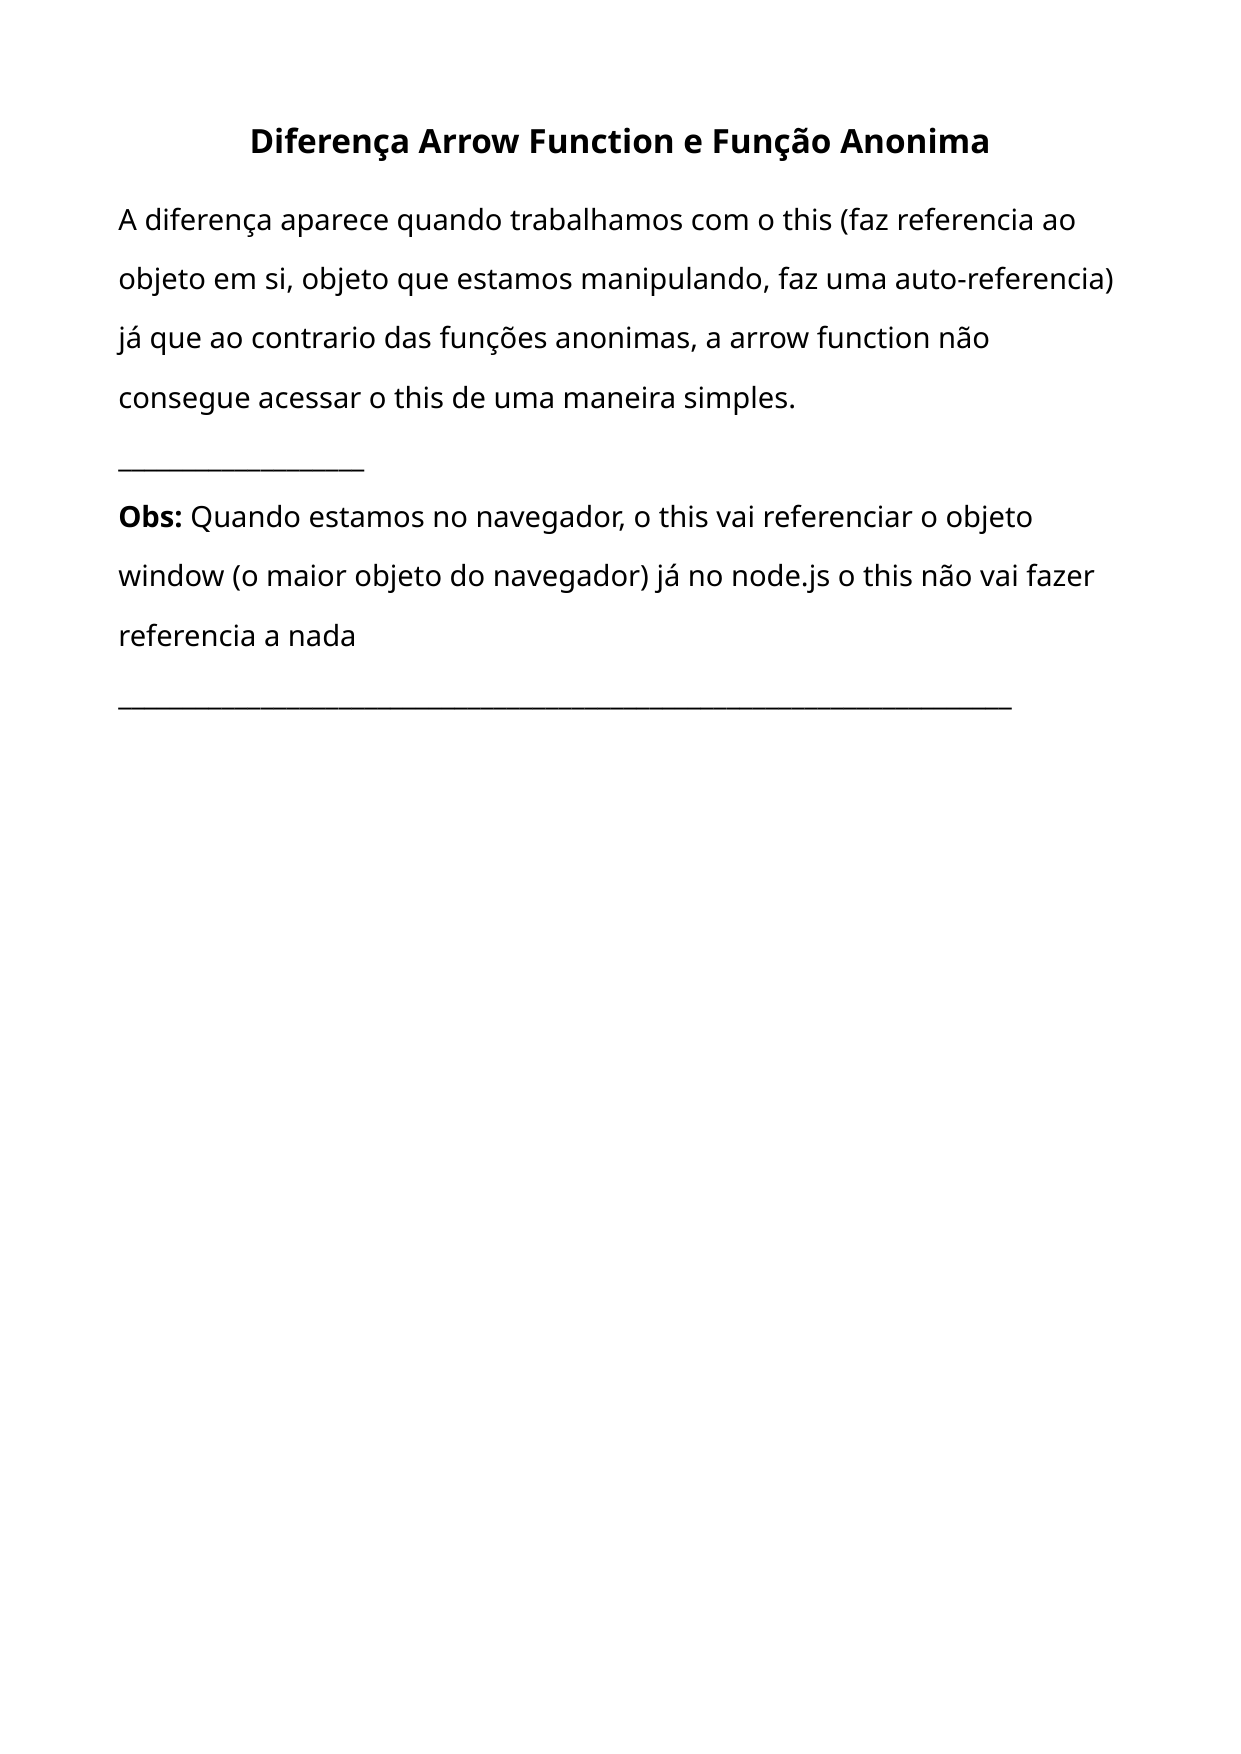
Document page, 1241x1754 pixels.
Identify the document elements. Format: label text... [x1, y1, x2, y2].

subtitle Diferença Arrow Function e Função Anonima [118, 118, 1122, 163]
text ___________________ [118, 437, 1122, 476]
text _____________________________________________________________________ [118, 674, 1122, 714]
text A diferença aparece quando trabalhamos com o this (faz referencia ao objeto em si, objeto que estamos manipulando, faz uma auto-referencia) já que ao contrario das funções anonimas, a arrow function não consegue acessar o this de uma maneira simples. [118, 199, 1122, 417]
text Obs: Quando estamos no navegador, o this vai referenciar o objeto window (o maior objeto do navegador) já no node.js o this não vai fazer referencia a nada [118, 496, 1122, 655]
